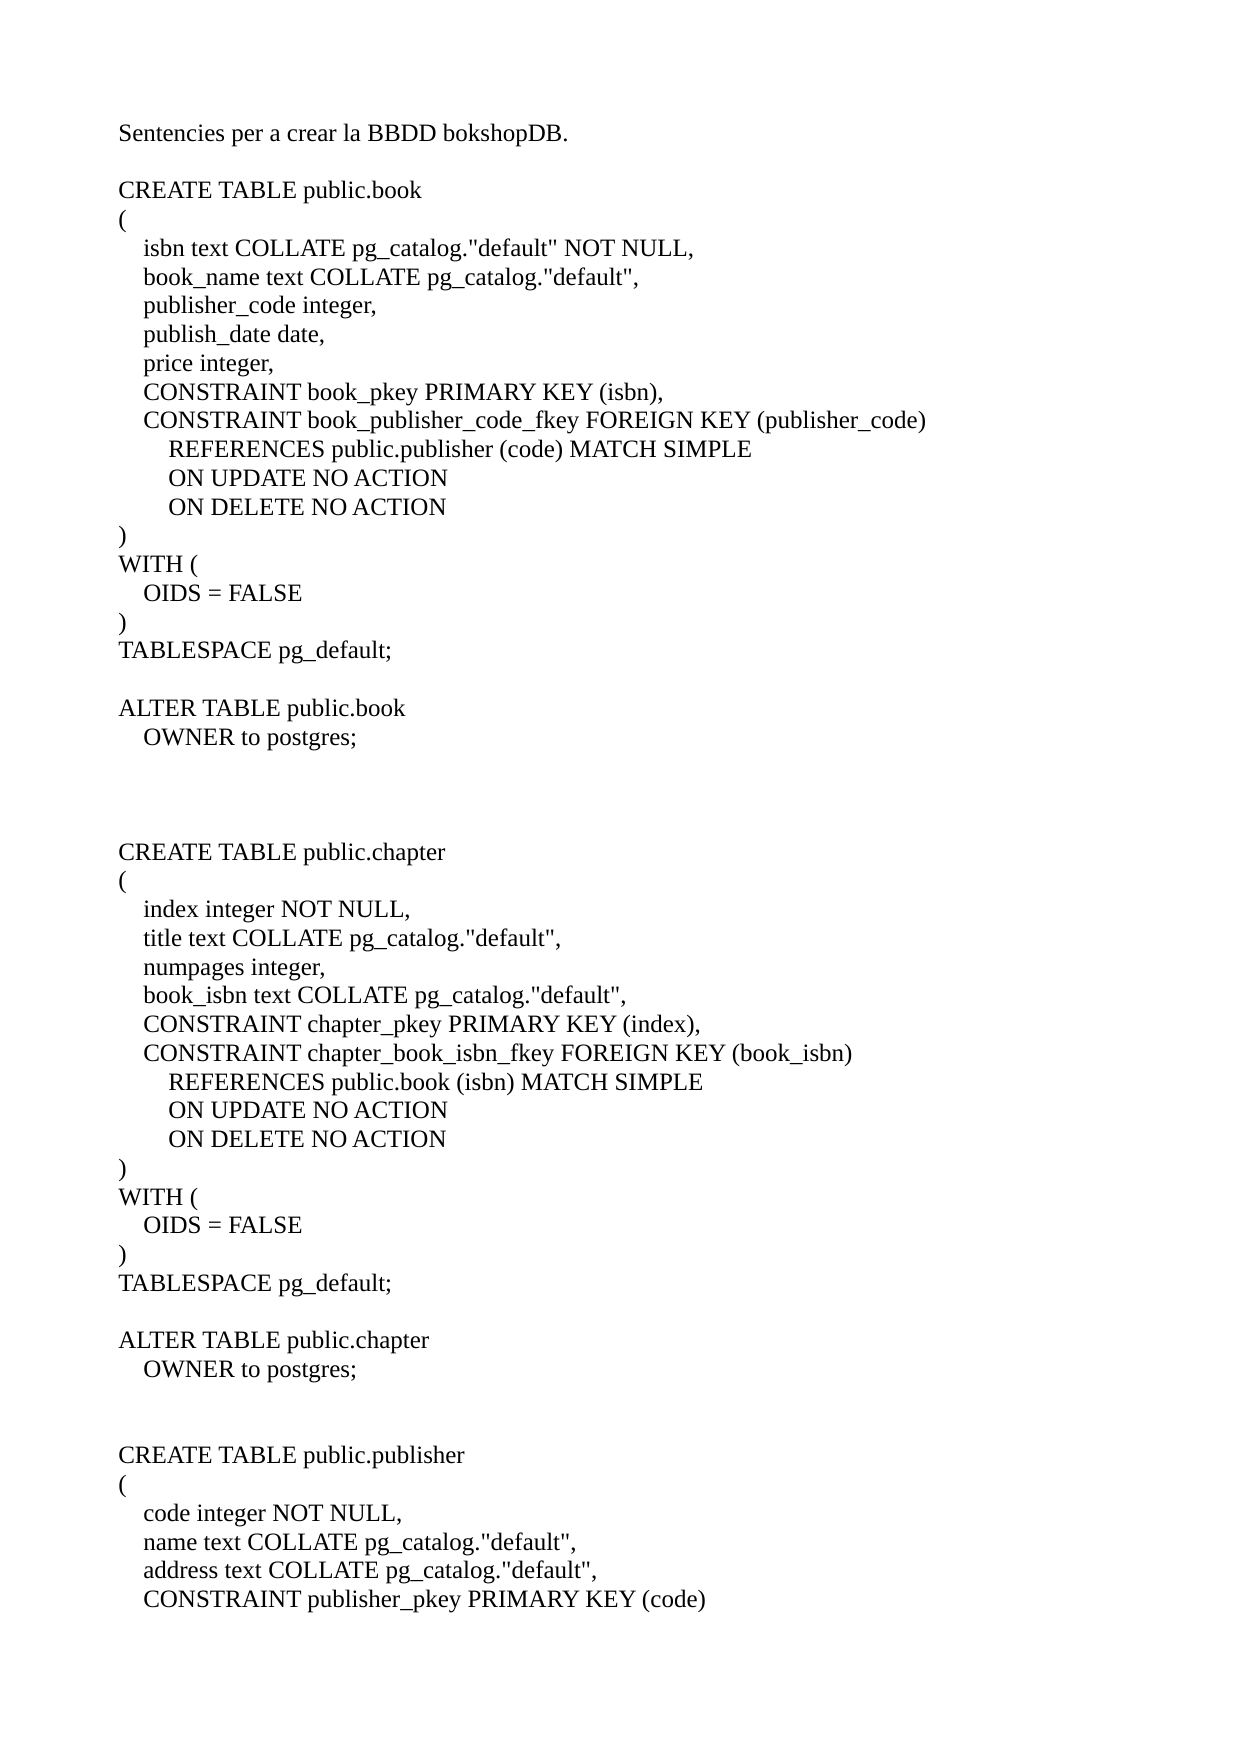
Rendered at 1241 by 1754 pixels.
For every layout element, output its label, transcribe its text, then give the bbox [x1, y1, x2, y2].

text CREATE TABLE public.chapter [118, 837, 1122, 866]
text CONSTRAINT publisher_pkey PRIMARY KEY (code) [118, 1584, 1122, 1613]
text book_name text COLLATE pg_catalog."default", [118, 262, 1122, 291]
text OWNER to postgres; [118, 722, 1122, 751]
text ) [118, 607, 1122, 636]
text CONSTRAINT book_publisher_code_fkey FOREIGN KEY (publisher_code) [118, 406, 1122, 434]
text TABLESPACE pg_default; [118, 636, 1122, 664]
text WITH ( [118, 1182, 1122, 1211]
text index integer NOT NULL, [118, 894, 1122, 923]
text OWNER to postgres; [118, 1354, 1122, 1383]
text CREATE TABLE public.book [118, 176, 1122, 204]
text REFERENCES public.publisher (code) MATCH SIMPLE [118, 434, 1122, 463]
text ) [118, 521, 1122, 549]
text WITH ( [118, 549, 1122, 578]
text ON UPDATE NO ACTION [118, 1096, 1122, 1124]
text ALTER TABLE public.chapter [118, 1326, 1122, 1354]
text CONSTRAINT chapter_book_isbn_fkey FOREIGN KEY (book_isbn) [118, 1038, 1122, 1067]
text CONSTRAINT chapter_pkey PRIMARY KEY (index), [118, 1009, 1122, 1038]
text TABLESPACE pg_default; [118, 1268, 1122, 1297]
text ( [118, 866, 1122, 894]
text price integer, [118, 348, 1122, 377]
text isbn text COLLATE pg_catalog."default" NOT NULL, [118, 233, 1122, 262]
text ( [118, 1469, 1122, 1498]
text address text COLLATE pg_catalog."default", [118, 1556, 1122, 1584]
text code integer NOT NULL, [118, 1498, 1122, 1527]
text CONSTRAINT book_pkey PRIMARY KEY (isbn), [118, 377, 1122, 406]
text ON DELETE NO ACTION [118, 492, 1122, 521]
text ALTER TABLE public.book [118, 693, 1122, 722]
text CREATE TABLE public.publisher [118, 1441, 1122, 1469]
text OIDS = FALSE [118, 578, 1122, 607]
text ) [118, 1153, 1122, 1182]
text OIDS = FALSE [118, 1211, 1122, 1239]
text ON UPDATE NO ACTION [118, 463, 1122, 492]
text ON DELETE NO ACTION [118, 1124, 1122, 1153]
text ( [118, 204, 1122, 233]
text publish_date date, [118, 319, 1122, 348]
text ) [118, 1239, 1122, 1268]
text numpages integer, [118, 952, 1122, 981]
text name text COLLATE pg_catalog."default", [118, 1527, 1122, 1556]
text title text COLLATE pg_catalog."default", [118, 923, 1122, 952]
text Sentencies per a crear la BBDD bokshopDB. [118, 118, 1122, 147]
text book_isbn text COLLATE pg_catalog."default", [118, 981, 1122, 1009]
text publisher_code integer, [118, 291, 1122, 319]
text REFERENCES public.book (isbn) MATCH SIMPLE [118, 1067, 1122, 1096]
